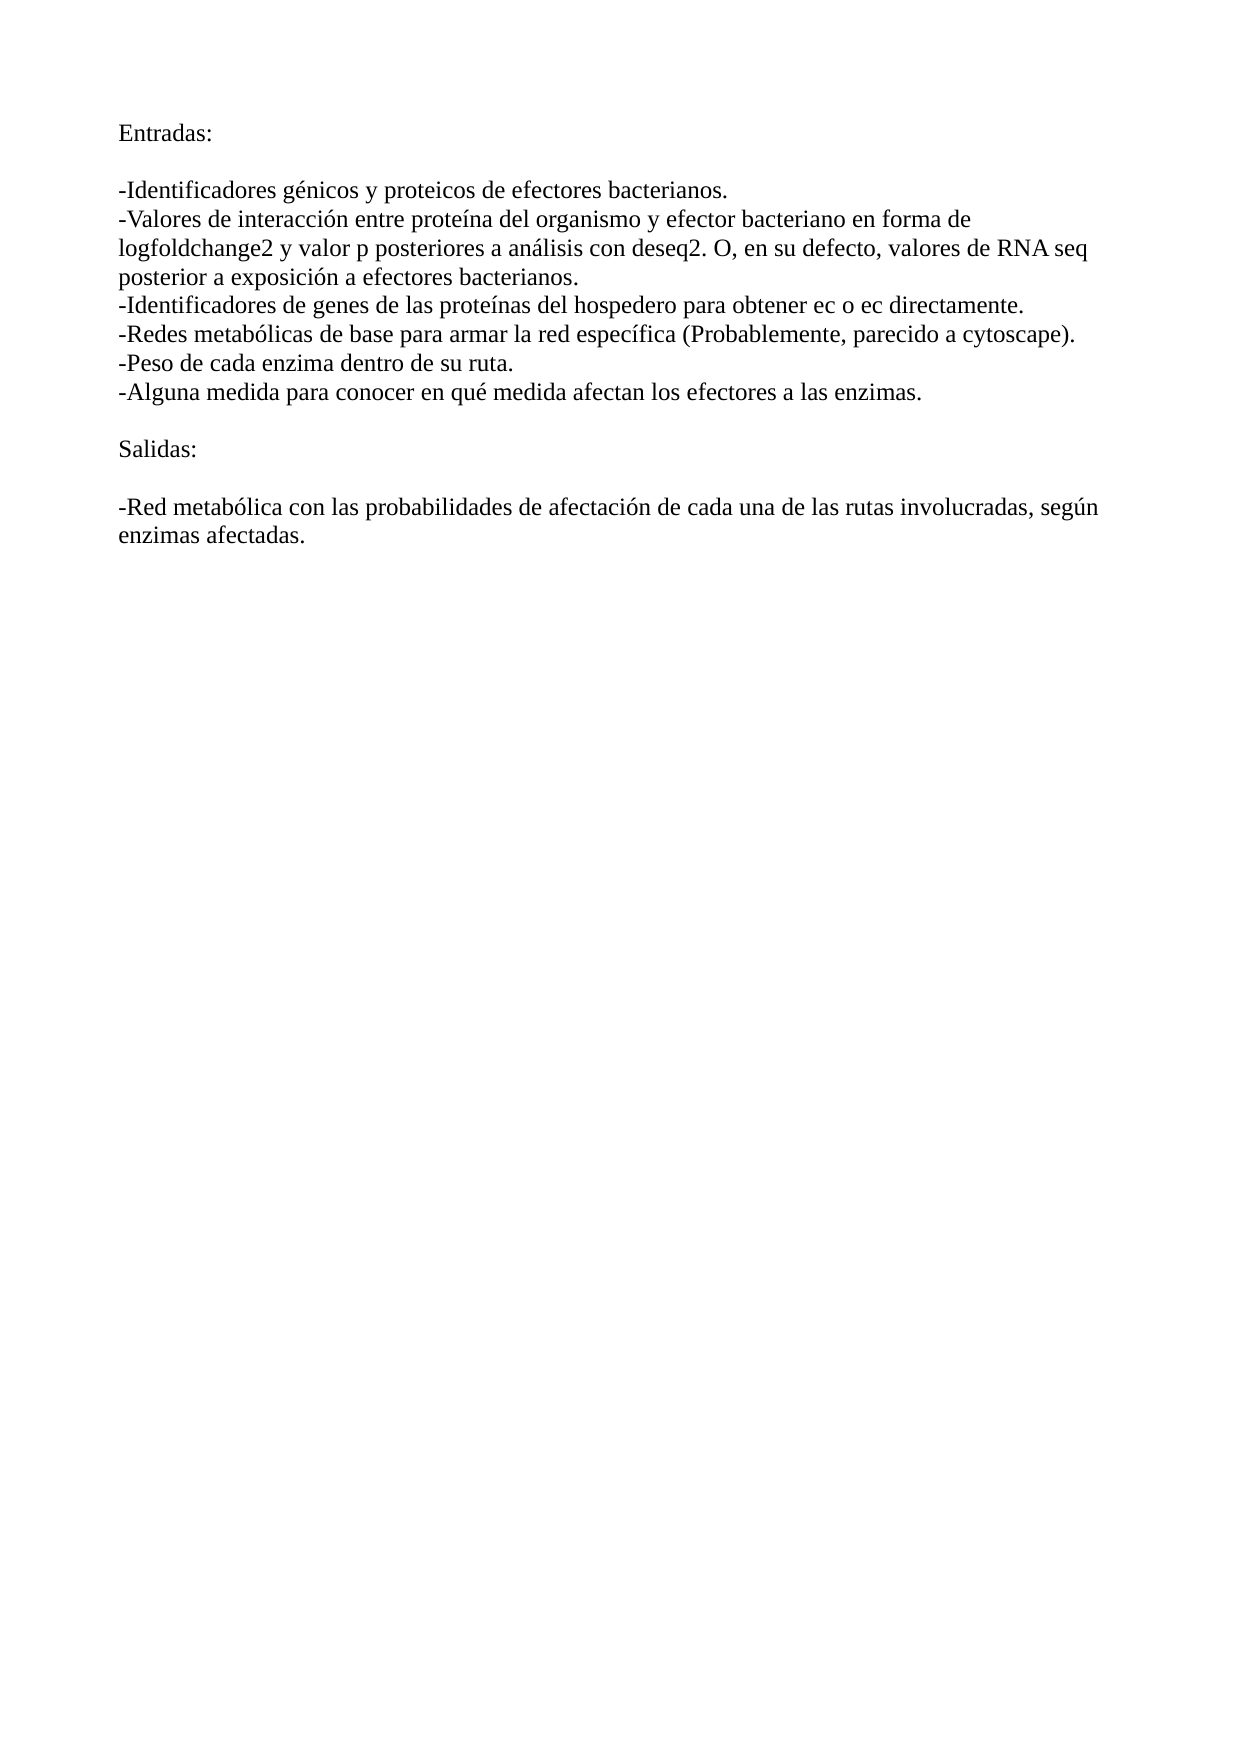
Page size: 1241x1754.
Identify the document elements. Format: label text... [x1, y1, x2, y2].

text -Red metabólica con las probabilidades de afectación de cada una de las rutas involucradas, según enzimas afectadas. [118, 492, 1122, 549]
text Entradas: [118, 118, 1122, 147]
text Salidas: [118, 434, 1122, 463]
text -Identificadores génicos y proteicos de efectores bacterianos. [118, 176, 1122, 204]
text -Identificadores de genes de las proteínas del hospedero para obtener ec o ec directamente. [118, 291, 1122, 319]
text -Redes metabólicas de base para armar la red específica (Probablemente, parecido a cytoscape). [118, 319, 1122, 348]
text -Valores de interacción entre proteína del organismo y efector bacteriano en forma de logfoldchange2 y valor p posteriores a análisis con deseq2. O, en su defecto, valores de RNA seq posterior a exposición a efectores bacterianos. [118, 204, 1122, 291]
text -Peso de cada enzima dentro de su ruta. [118, 348, 1122, 377]
text -Alguna medida para conocer en qué medida afectan los efectores a las enzimas. [118, 377, 1122, 406]
